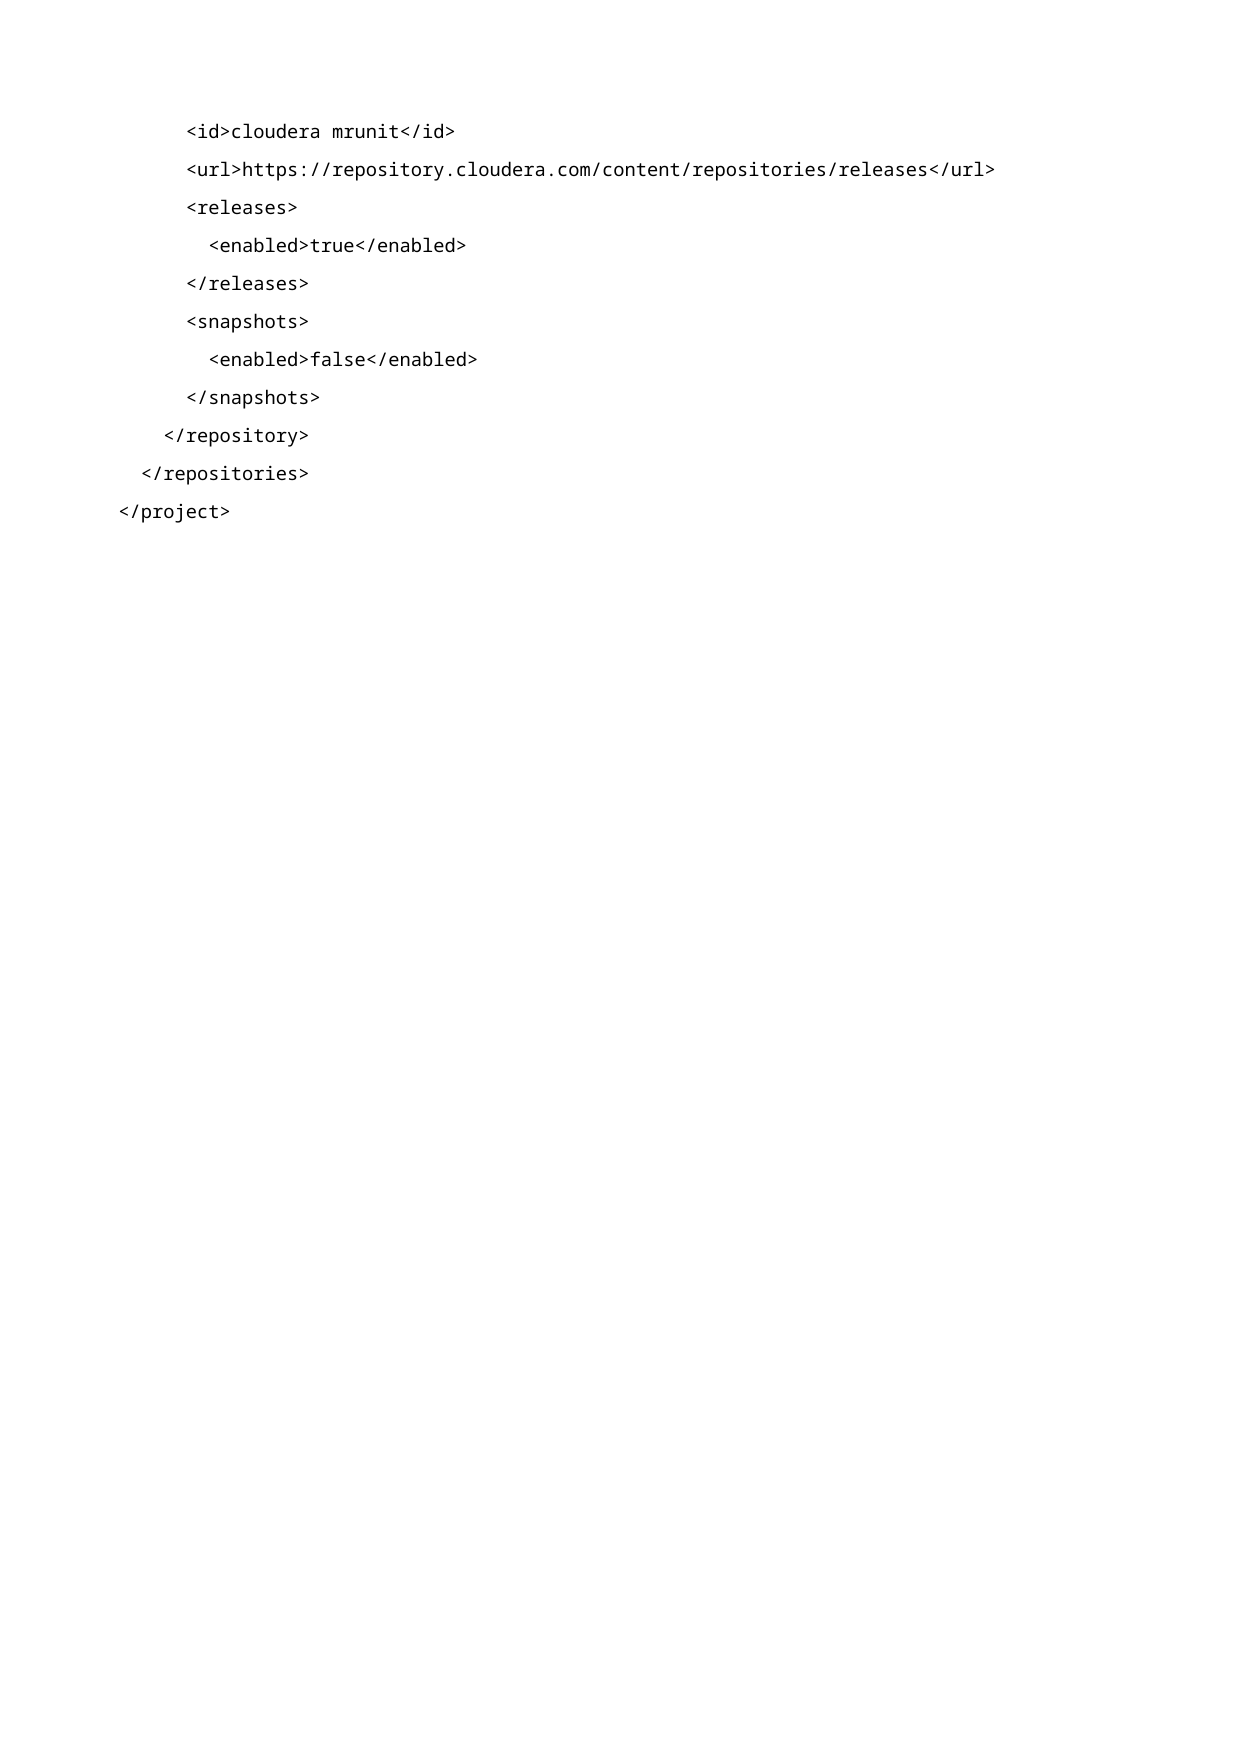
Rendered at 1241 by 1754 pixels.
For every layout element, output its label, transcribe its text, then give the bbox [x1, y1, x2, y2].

text <releases> [118, 194, 1122, 220]
text </repository> [118, 422, 1122, 448]
text <id>cloudera mrunit</id> [118, 118, 1122, 144]
text </releases> [118, 270, 1122, 296]
text <enabled>true</enabled> [118, 232, 1122, 258]
text </snapshots> [118, 384, 1122, 410]
text <snapshots> [118, 308, 1122, 334]
text </repositories> [118, 460, 1122, 486]
text <enabled>false</enabled> [118, 346, 1122, 372]
text <url>https://repository.cloudera.com/content/repositories/releases</url> [118, 156, 1122, 182]
text </project> [118, 498, 1122, 524]
